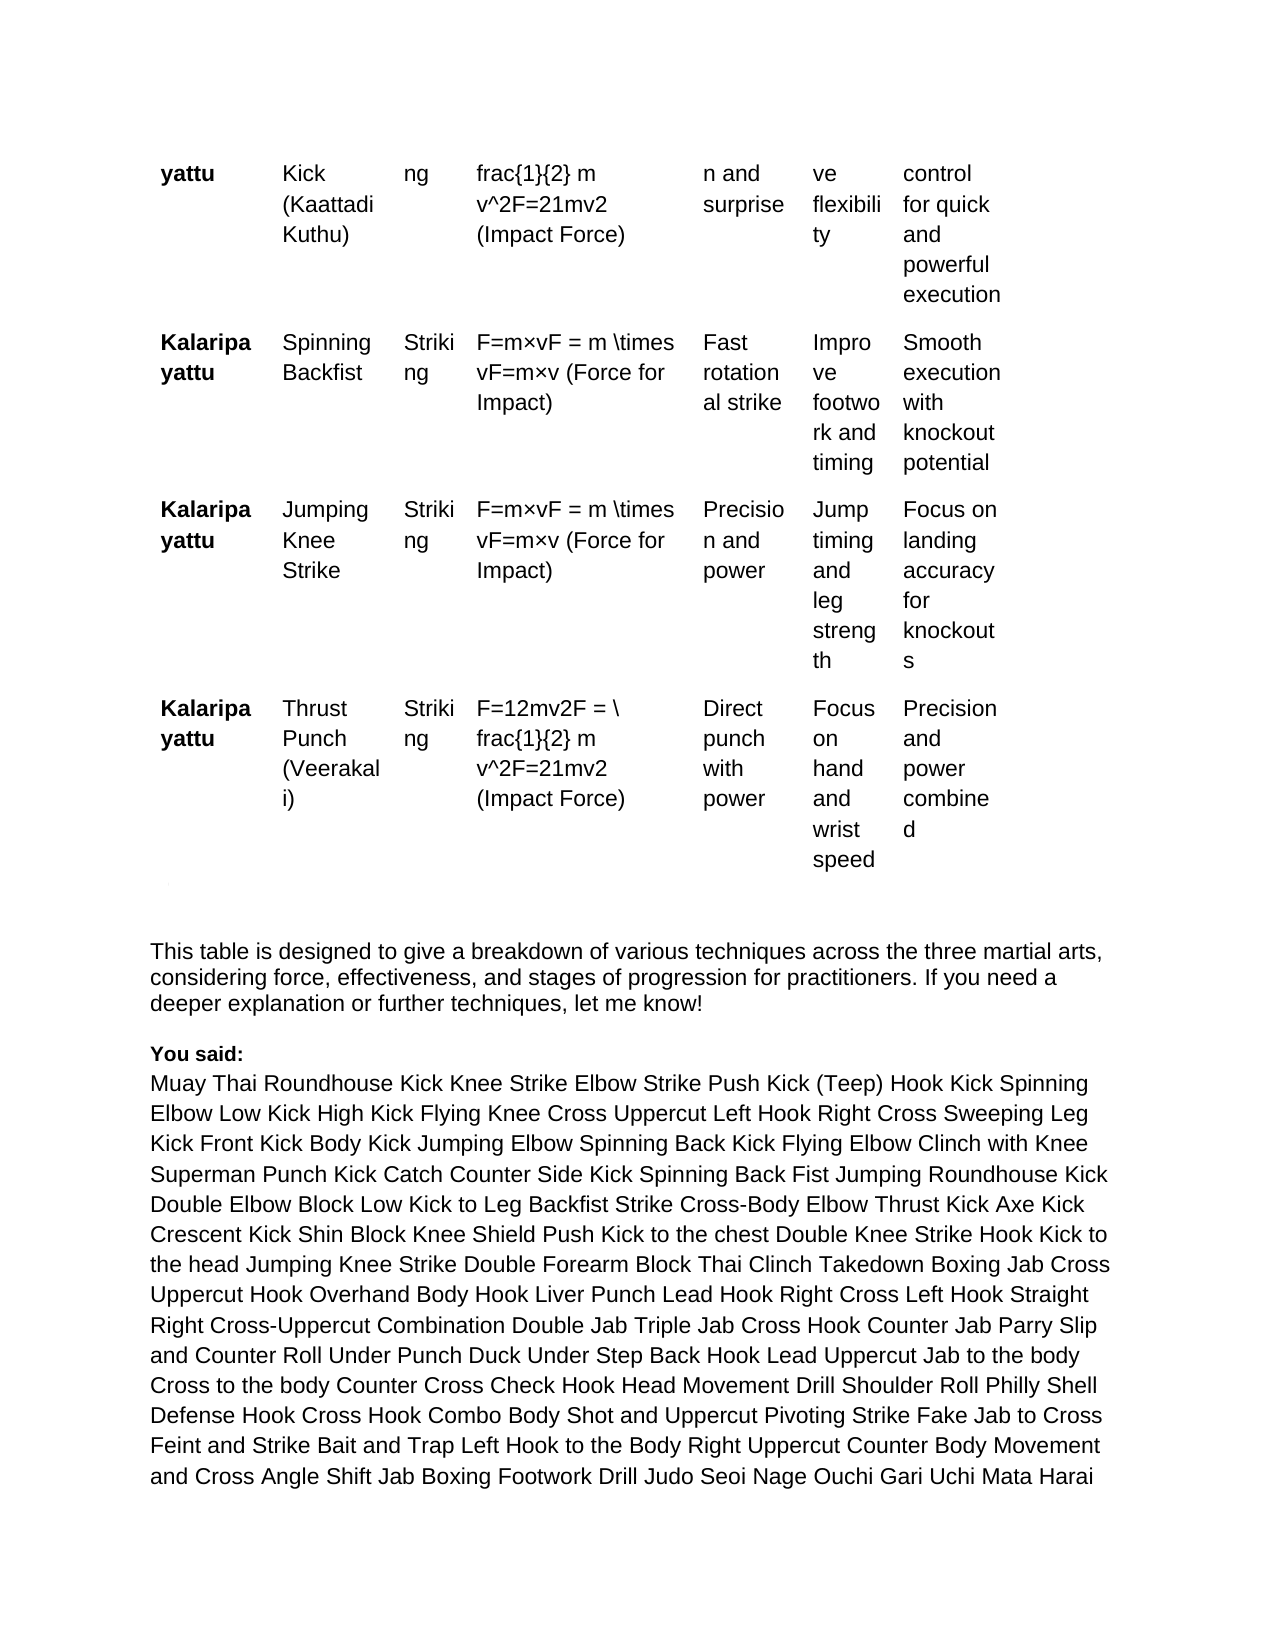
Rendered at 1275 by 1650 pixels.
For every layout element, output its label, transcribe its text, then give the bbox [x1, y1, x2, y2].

table_cell Precision and power combined [893, 684, 1012, 882]
table_cell F=m×vF = m \times vF=m×v (Force for Impact) [466, 318, 692, 486]
table_cell Kick (Kaattadi Kuthu) [272, 150, 393, 318]
table_cell Spinning Backfist [272, 318, 393, 486]
table_cell Striking [393, 684, 466, 882]
text Muay Thai Roundhouse Kick Knee Strike Elbow Strike Push Kick (Teep) Hook Kick Spinning Elbow Low Kick High Kick Flying Knee Cross Uppercut Left Hook Right Cross Sweeping Leg Kick Front Kick Body Kick Jumping Elbow Spinning Back Kick Flying Elbow Clinch with Knee Superman Punch Kick Catch Counter Side Kick Spinning Back Fist Jumping Roundhouse Kick Double Elbow Block Low Kick to Leg Backfist Strike Cross-Body Elbow Thrust Kick Axe Kick Crescent Kick Shin Block Knee Shield Push Kick to the chest Double Knee Strike Hook Kick to the head Jumping Knee Strike Double Forearm Block Thai Clinch Takedown Boxing Jab Cross Uppercut Hook Overhand Body Hook Liver Punch Lead Hook Right Cross Left Hook Straight Right Cross-Uppercut Combination Double Jab Triple Jab Cross Hook Counter Jab Parry Slip and Counter Roll Under Punch Duck Under Step Back Hook Lead Uppercut Jab to the body Cross to the body Counter Cross Check Hook Head Movement Drill Shoulder Roll Philly Shell Defense Hook Cross Hook Combo Body Shot and Uppercut Pivoting Strike Fake Jab to Cross Feint and Strike Bait and Trap Left Hook to the Body Right Uppercut Counter Body Movement and Cross Angle Shift Jab Boxing Footwork Drill Judo Seoi Nage Ouchi Gari Uchi Mata Harai [150, 1070, 1125, 1489]
table_cell Focus on landing accuracy for knockouts [893, 486, 1012, 684]
table_cell F=12mv2F = \frac{1}{2} m v^2F=21​mv2 (Impact Force) [466, 684, 692, 882]
subtitle You said: [150, 1042, 1125, 1066]
table_cell [1012, 684, 1125, 882]
table_cell Kalaripayattu [150, 684, 272, 882]
table_cell Focus on hand and wrist speed [802, 684, 892, 882]
table_cell n and surprise [693, 150, 802, 318]
table_cell control for quick and powerful execution [893, 150, 1012, 318]
table_cell ve flexibility [802, 150, 892, 318]
table_cell ng [393, 150, 466, 318]
table_cell [1012, 318, 1125, 486]
table_cell Fast rotational strike [693, 318, 802, 486]
table_cell Kalaripayattu [150, 486, 272, 684]
table_cell Kalaripayattu [150, 318, 272, 486]
table_cell yattu [150, 150, 272, 318]
table_cell Precision and power [693, 486, 802, 684]
table_cell [1012, 486, 1125, 684]
table_cell [1012, 150, 1125, 318]
table_cell Improve footwork and timing [802, 318, 892, 486]
table_cell Jumping Knee Strike [272, 486, 393, 684]
table_cell Smooth execution with knockout potential [893, 318, 1012, 486]
table_cell F=m×vF = m \times vF=m×v (Force for Impact) [466, 486, 692, 684]
table_cell frac{1}{2} m v^2F=21​mv2 (Impact Force) [466, 150, 692, 318]
text This table is designed to give a breakdown of various techniques across the three martial arts, considering force, effectiveness, and stages of progression for practitioners. If you need a deeper explanation or further techniques, let me know! [150, 938, 1125, 1017]
table_cell Striking [393, 486, 466, 684]
table_cell Jump timing and leg strength [802, 486, 892, 684]
table_cell Striking [393, 318, 466, 486]
table_cell Thrust Punch (Veerakali) [272, 684, 393, 882]
table_cell Direct punch with power [693, 684, 802, 882]
